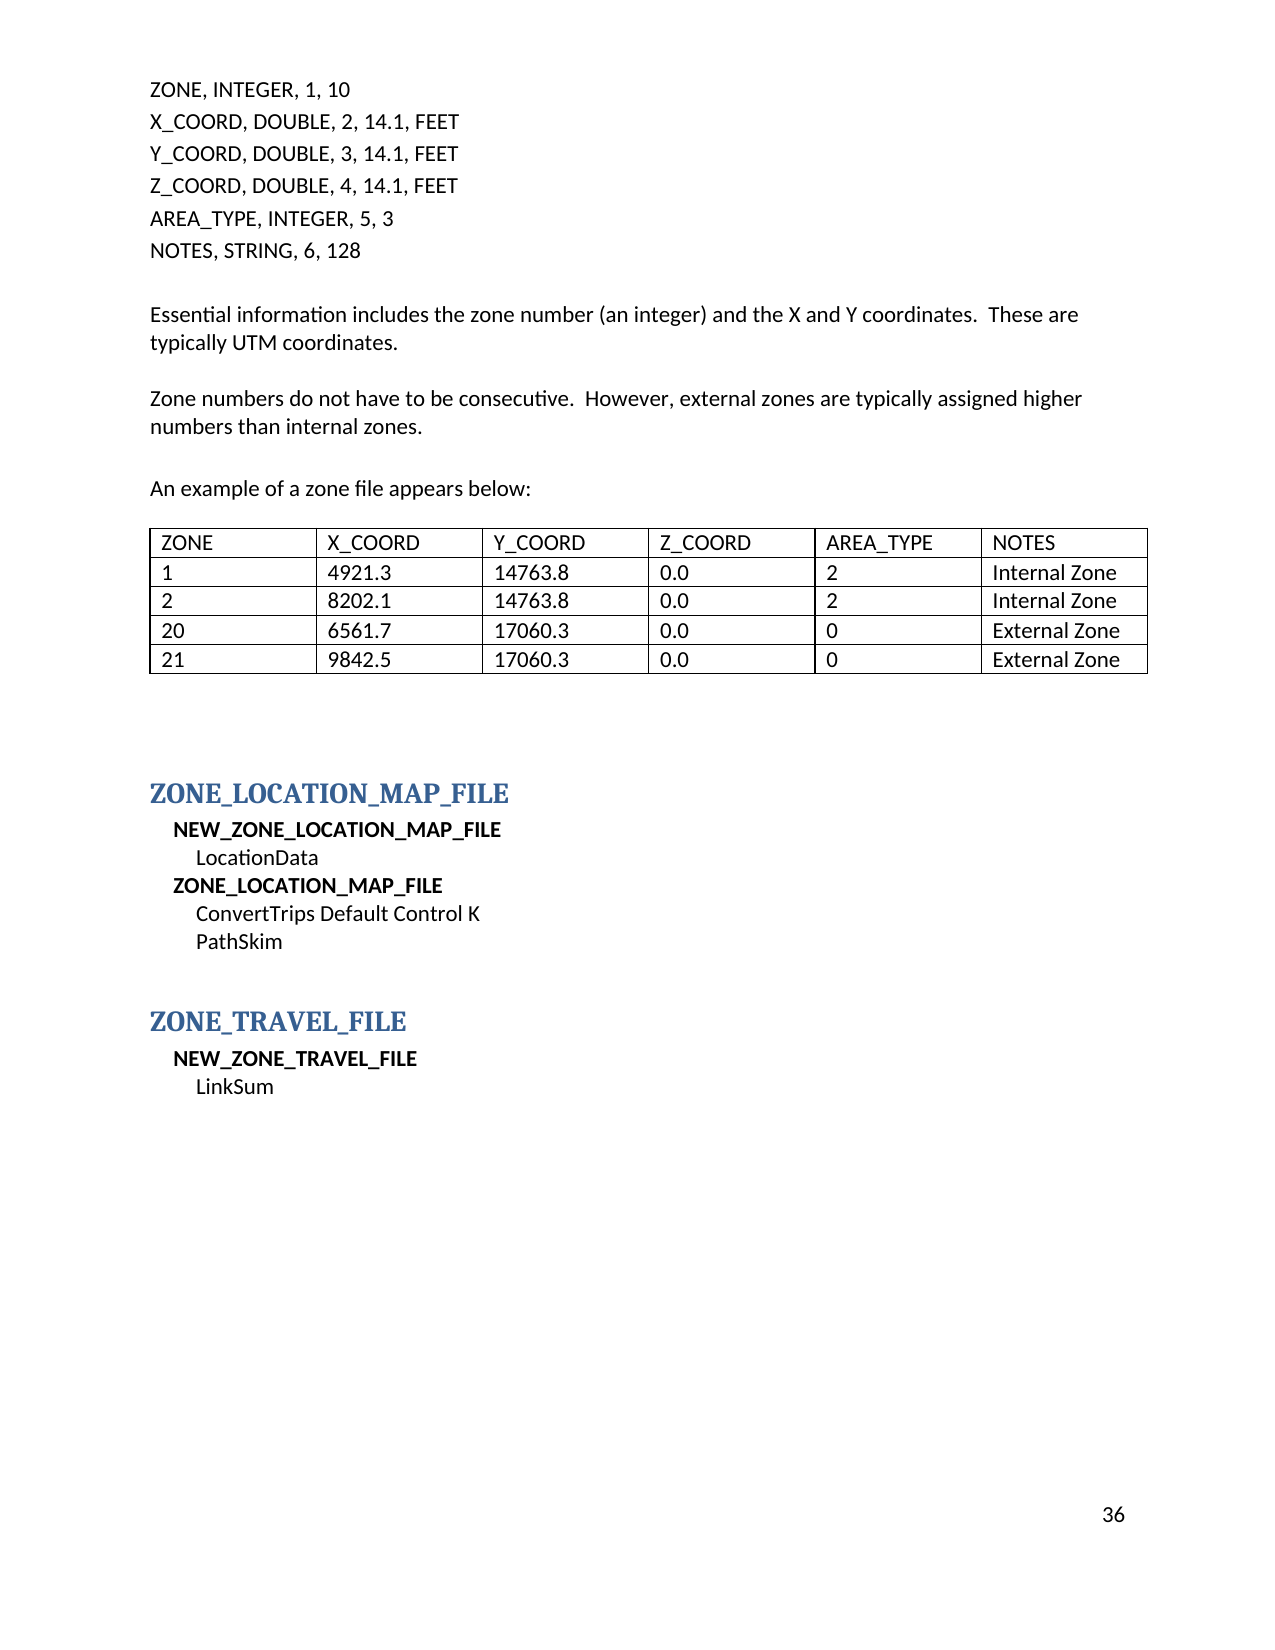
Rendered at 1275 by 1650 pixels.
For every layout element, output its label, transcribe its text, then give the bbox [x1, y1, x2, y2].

table_cell 2 [816, 558, 981, 586]
table_cell 17060.3 [483, 616, 648, 644]
table_cell 6561.7 [317, 616, 482, 644]
table_cell 0.0 [649, 616, 814, 644]
table_cell 1 [151, 558, 316, 586]
text NOTES, STRING, 6, 128 [150, 236, 1125, 264]
text Essential information includes the zone number (an integer) and the X and Y coordinates. These are typically UTM coordinates. [150, 300, 1125, 356]
text AREA_TYPE, INTEGER, 5, 3 [150, 204, 1125, 232]
table_cell External Zone [982, 645, 1147, 673]
table_cell 0.0 [649, 587, 814, 615]
table_cell 17060.3 [483, 645, 648, 673]
table_header Y_COORD [483, 529, 648, 557]
table_cell 0 [816, 616, 981, 644]
table_cell 2 [816, 587, 981, 615]
table_header X_COORD [317, 529, 482, 557]
table_cell External Zone [982, 616, 1147, 644]
table_cell 9842.5 [317, 645, 482, 673]
table_cell 14763.8 [483, 558, 648, 586]
text Y_COORD, DOUBLE, 3, 14.1, FEET [150, 139, 1125, 167]
text LinkSum [150, 1072, 1125, 1100]
table_cell 4921.3 [317, 558, 482, 586]
table_cell 14763.8 [483, 587, 648, 615]
subtitle ZONE_TRAVEL_FILE [150, 1006, 1125, 1039]
subtitle ZONE_LOCATION_MAP_FILE [150, 777, 1125, 810]
text ZONE_LOCATION_MAP_FILE [150, 871, 1125, 899]
table_cell 0.0 [649, 558, 814, 586]
text An example of a zone file appears below: [150, 474, 1125, 502]
table_cell 21 [151, 645, 316, 673]
table_cell Internal Zone [982, 587, 1147, 615]
text ConvertTrips Default Control K [150, 899, 1125, 927]
table_header AREA_TYPE [816, 529, 981, 557]
text NEW_ZONE_LOCATION_MAP_FILE [150, 815, 1125, 843]
table_cell 20 [151, 616, 316, 644]
text Zone numbers do not have to be consecutive. However, external zones are typically assigned higher numbers than internal zones. [150, 384, 1125, 440]
text LocationData [150, 843, 1125, 871]
table_header Z_COORD [649, 529, 814, 557]
text Z_COORD, DOUBLE, 4, 14.1, FEET [150, 172, 1125, 199]
table_cell 0 [816, 645, 981, 673]
text NEW_ZONE_TRAVEL_FILE [150, 1044, 1125, 1072]
table_cell Internal Zone [982, 558, 1147, 586]
table_cell 2 [151, 587, 316, 615]
text PathSkim [150, 927, 1125, 956]
text ZONE, INTEGER, 1, 10 [150, 75, 1125, 103]
table_cell 8202.1 [317, 587, 482, 615]
table_header ZONE [151, 529, 316, 557]
text X_COORD, DOUBLE, 2, 14.1, FEET [150, 107, 1125, 135]
table_header NOTES [982, 529, 1147, 557]
table_cell 0.0 [649, 645, 814, 673]
